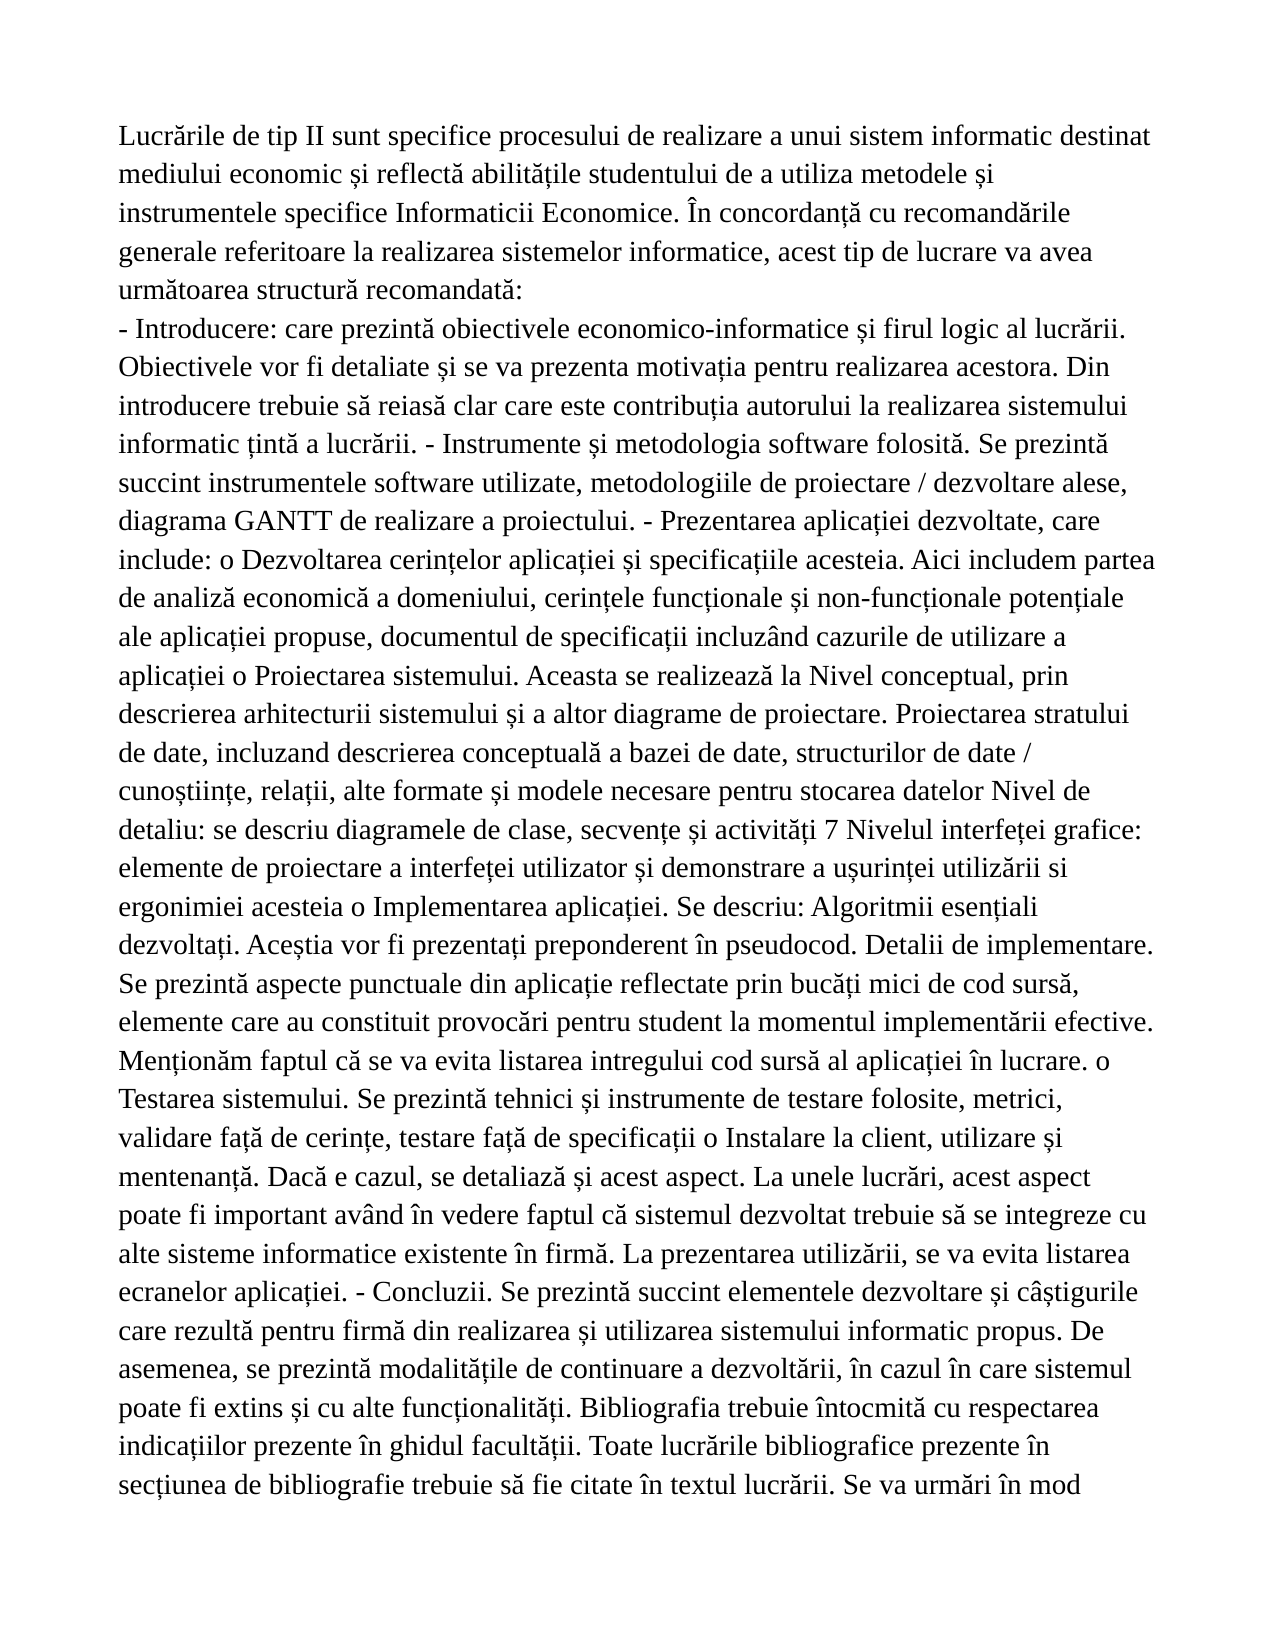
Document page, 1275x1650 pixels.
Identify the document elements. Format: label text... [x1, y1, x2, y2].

text Lucrările de tip II sunt specifice procesului de realizare a unui sistem informatic destinat mediului economic și reflectă abilitățile studentului de a utiliza metodele și instrumentele specifice Informaticii Economice. În concordanță cu recomandările generale referitoare la realizarea sistemelor informatice, acest tip de lucrare va avea următoarea structură recomandată: [118, 118, 1157, 306]
text - Introducere: care prezintă obiectivele economico-informatice și firul logic al lucrării. Obiectivele vor fi detaliate și se va prezenta motivația pentru realizarea acestora. Din introducere trebuie să reiasă clar care este contribuția autorului la realizarea sistemului informatic țintă a lucrării. - Instrumente și metodologia software folosită. Se prezintă succint instrumentele software utilizate, metodologiile de proiectare / dezvoltare alese, diagrama GANTT de realizare a proiectului. - Prezentarea aplicației dezvoltate, care include: o Dezvoltarea cerințelor aplicației și specificațiile acesteia. Aici includem partea de analiză economică a domeniului, cerințele funcționale și non-funcționale potențiale ale aplicației propuse, documentul de specificații incluzând cazurile de utilizare a aplicației o Proiectarea sistemului. Aceasta se realizează la Nivel conceptual, prin descrierea arhitecturii sistemului și a altor diagrame de proiectare. Proiectarea stratului de date, incluzand descrierea conceptuală a bazei de date, structurilor de date / cunoștiințe, relații, alte formate și modele necesare pentru stocarea datelor Nivel de detaliu: se descriu diagramele de clase, secvențe și activități 7 Nivelul interfeței grafice: elemente de proiectare a interfeței utilizator și demonstrare a ușurinței utilizării si ergonimiei acesteia o Implementarea aplicației. Se descriu: Algoritmii esențiali dezvoltați. Aceștia vor fi prezentați preponderent în pseudocod. Detalii de implementare. Se prezintă aspecte punctuale din aplicație reflectate prin bucăți mici de cod sursă, elemente care au constituit provocări pentru student la momentul implementării efective. Menționăm faptul că se va evita listarea intregului cod sursă al aplicației în lucrare. o Testarea sistemului. Se prezintă tehnici și instrumente de testare folosite, metrici, validare față de cerințe, testare față de specificații o Instalare la client, utilizare și mentenanță. Dacă e cazul, se detaliază și acest aspect. La unele lucrări, acest aspect poate fi important având în vedere faptul că sistemul dezvoltat trebuie să se integreze cu alte sisteme informatice existente în firmă. La prezentarea utilizării, se va evita listarea ecranelor aplicației. - Concluzii. Se prezintă succint elementele dezvoltare și câștigurile care rezultă pentru firmă din realizarea și utilizarea sistemului informatic propus. De asemenea, se prezintă modalitățile de continuare a dezvoltării, în cazul în care sistemul poate fi extins și cu alte funcționalități. Bibliografia trebuie întocmită cu respectarea indicațiilor prezente în ghidul facultății. Toate lucrările bibliografice prezente în secțiunea de bibliografie trebuie să fie citate în textul lucrării. Se va urmări în mod [118, 311, 1157, 1501]
